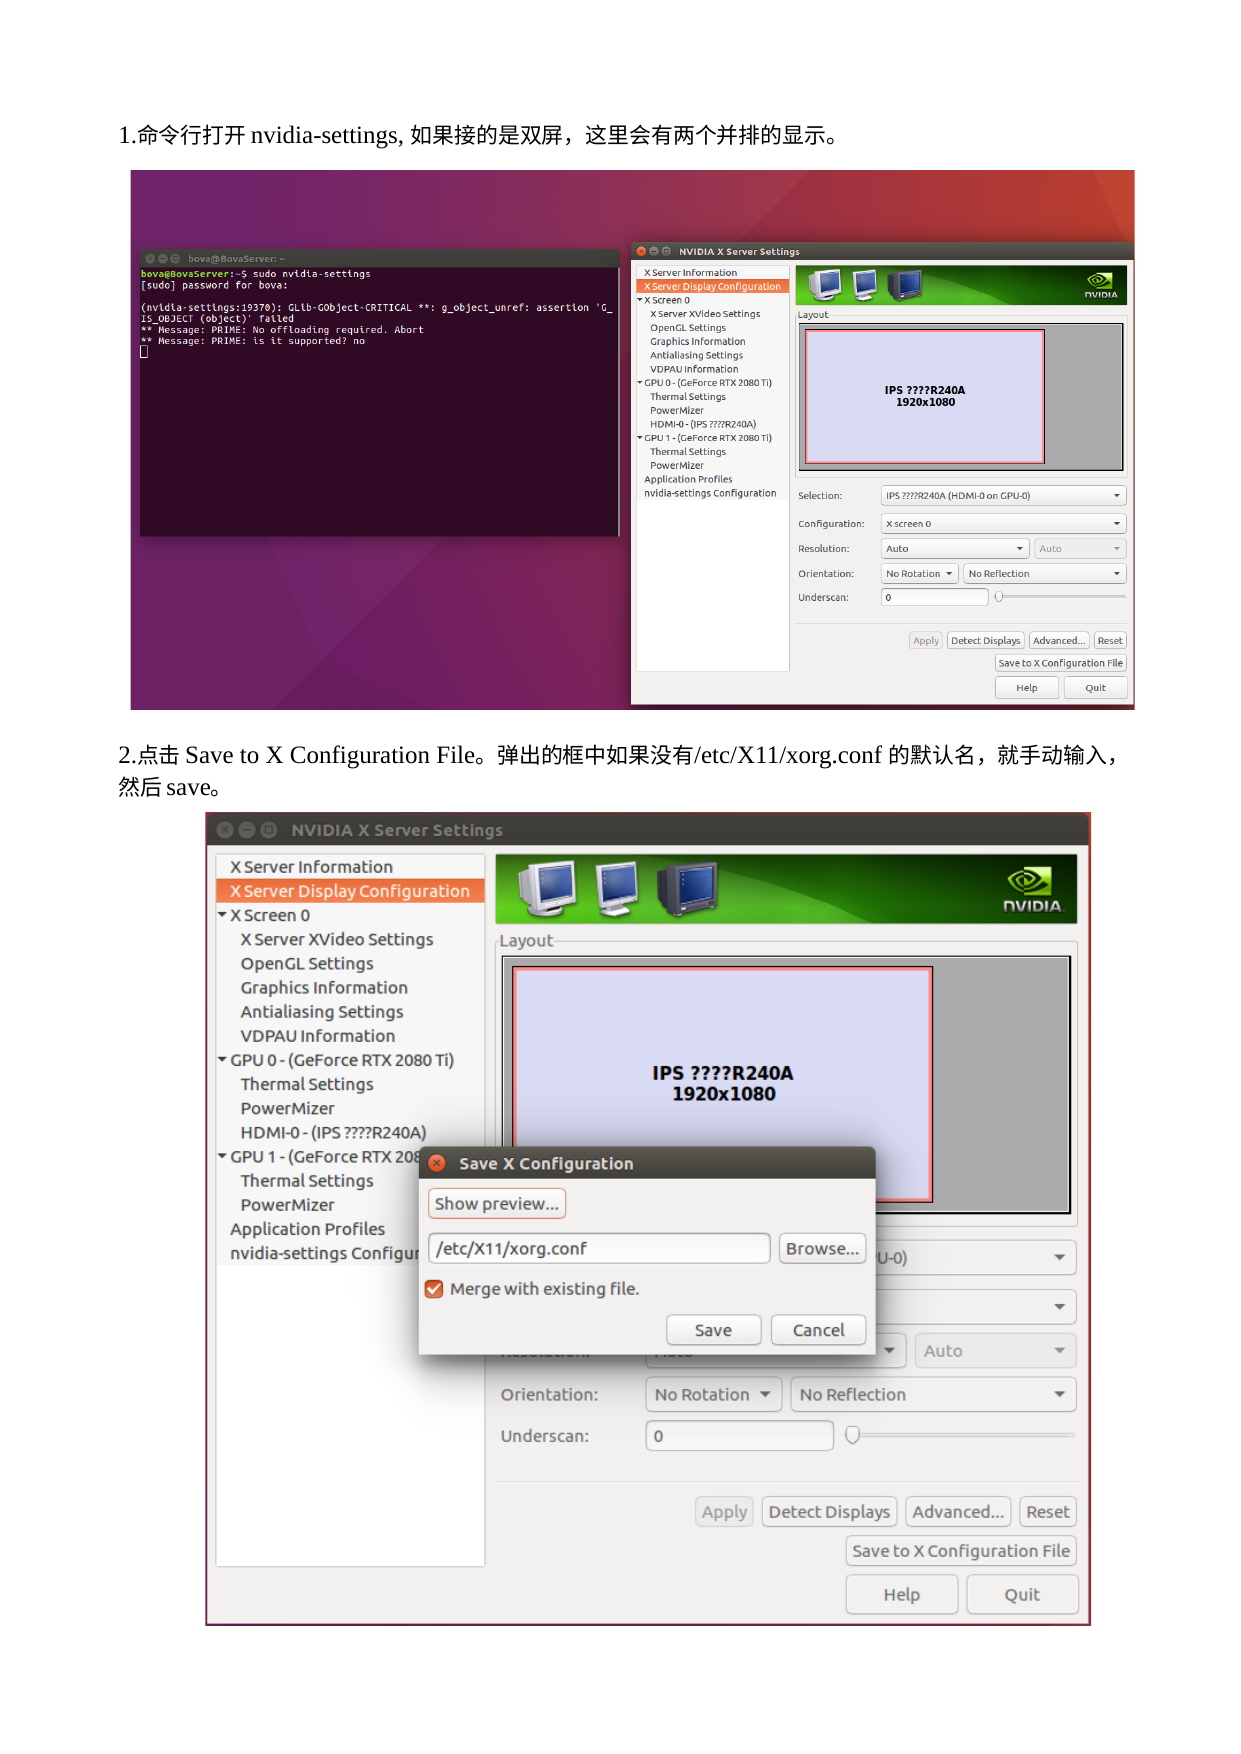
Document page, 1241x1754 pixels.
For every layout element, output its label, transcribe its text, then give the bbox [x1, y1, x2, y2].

text 2.点击Save to X Configuration File。弹出的框中如果没有/etc/X11/xorg.conf 的默认名，就手动输入，然后save。 [118, 738, 1122, 802]
text 1.命令行打开nvidia-settings, 如果接的是双屏，这里会有两个并排的显示。 [118, 118, 1122, 150]
picture [130, 170, 1135, 710]
picture [205, 812, 1092, 1626]
